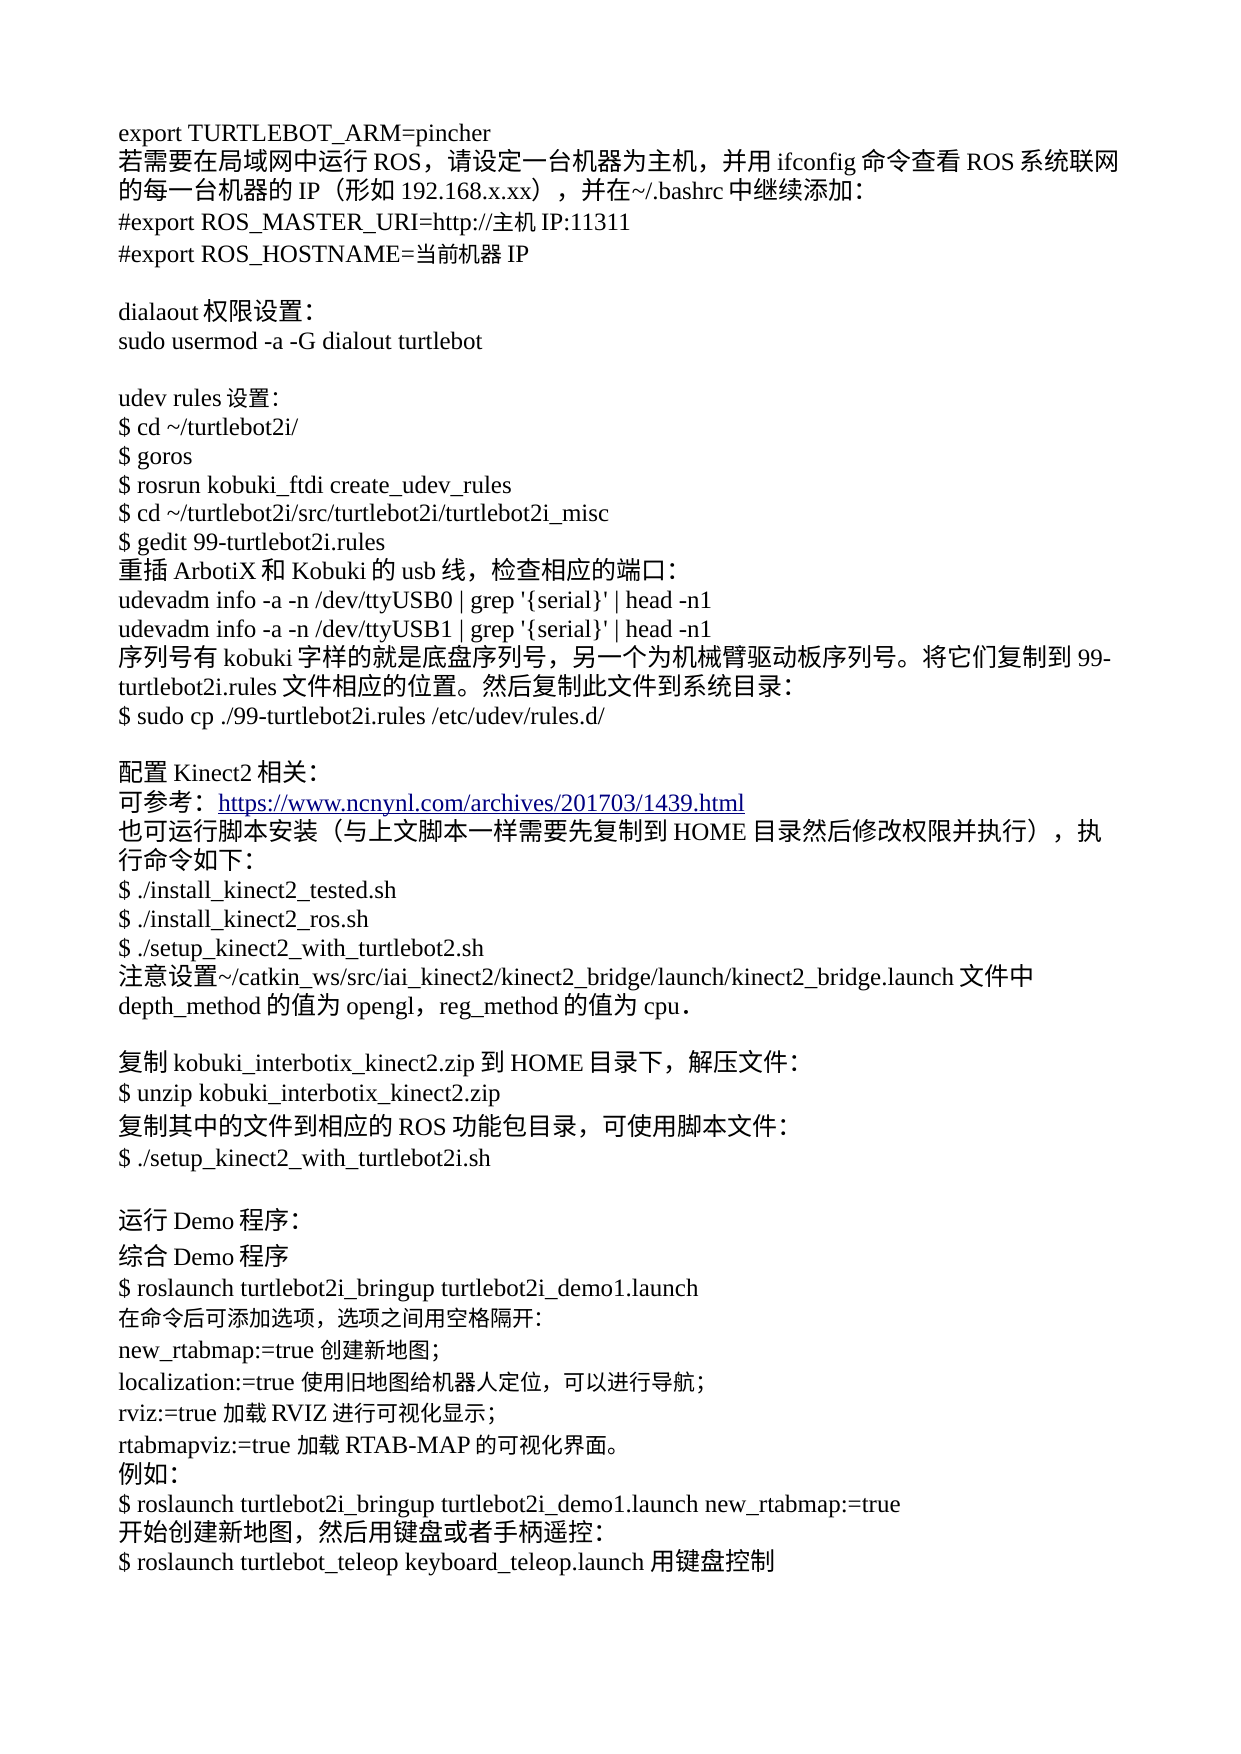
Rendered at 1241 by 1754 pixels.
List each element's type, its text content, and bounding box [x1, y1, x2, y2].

text $ roslaunch turtlebot_teleop keyboard_teleop.launch 用键盘控制 [118, 1547, 1122, 1576]
text udev rules设置： [118, 383, 1122, 412]
text $ roslaunch turtlebot2i_bringup turtlebot2i_demo1.launch [118, 1273, 1122, 1301]
text $ roslaunch turtlebot2i_bringup turtlebot2i_demo1.launch new_rtabmap:=true [118, 1489, 1122, 1518]
text $ ./install_kinect2_ros.sh [118, 904, 1122, 933]
text $ gedit 99-turtlebot2i.rules [118, 527, 1122, 556]
text export TURTLEBOT_ARM=pincher [118, 118, 1122, 147]
text $ goros [118, 441, 1122, 470]
text $ sudo cp ./99-turtlebot2i.rules /etc/udev/rules.d/ [118, 701, 1122, 730]
text #export ROS_MASTER_URI=http://主机IP:11311 [118, 205, 1122, 237]
text $ unzip kobuki_interbotix_kinect2.zip [118, 1078, 1122, 1106]
text $ ./install_kinect2_tested.sh [118, 875, 1122, 904]
text 注意设置~/catkin_ws/src/iai_kinect2/kinect2_bridge/launch/kinect2_bridge.launch文件中depth_method的值为opengl，reg_method的值为cpu． [118, 962, 1122, 1020]
text 综合Demo程序 [118, 1236, 1122, 1273]
text 复制其中的文件到相应的ROS功能包目录，可使用脚本文件： [118, 1106, 1122, 1143]
text dialaout权限设置： [118, 297, 1122, 326]
text 重插ArbotiX和Kobuki的usb线，检查相应的端口： [118, 556, 1122, 585]
text 运行Demo程序： [118, 1200, 1122, 1236]
text 配置Kinect2相关： [118, 758, 1122, 788]
text 复制kobuki_interbotix_kinect2.zip到HOME目录下，解压文件： [118, 1048, 1122, 1078]
text 也可运行脚本安装（与上文脚本一样需要先复制到HOME目录然后修改权限并执行），执行命令如下： [118, 817, 1122, 875]
text sudo usermod -a -G dialout turtlebot [118, 326, 1122, 355]
text rviz:=true 加载RVIZ进行可视化显示； [118, 1396, 1122, 1428]
text 在命令后可添加选项，选项之间用空格隔开： [118, 1301, 1122, 1333]
text new_rtabmap:=true 创建新地图； [118, 1333, 1122, 1365]
text udevadm info -a -n /dev/ttyUSB0 | grep '{serial}' | head -n1 [118, 585, 1122, 614]
text $ cd ~/turtlebot2i/ [118, 412, 1122, 441]
text localization:=true 使用旧地图给机器人定位，可以进行导航； [118, 1365, 1122, 1396]
text 例如： [118, 1460, 1122, 1489]
text 若需要在局域网中运行ROS，请设定一台机器为主机，并用ifconfig命令查看ROS系统联网的每一台机器的IP（形如192.168.x.xx），并在~/.bashrc中继续添加： [118, 147, 1122, 205]
text $ ./setup_kinect2_with_turtlebot2i.sh [118, 1143, 1122, 1171]
text #export ROS_HOSTNAME=当前机器IP [118, 237, 1122, 269]
text $ cd ~/turtlebot2i/src/turtlebot2i/turtlebot2i_misc [118, 498, 1122, 527]
text udevadm info -a -n /dev/ttyUSB1 | grep '{serial}' | head -n1 [118, 614, 1122, 643]
text $ rosrun kobuki_ftdi create_udev_rules [118, 470, 1122, 498]
text $ ./setup_kinect2_with_turtlebot2.sh [118, 933, 1122, 962]
text 可参考：https://www.ncnynl.com/archives/201703/1439.html [118, 788, 1122, 817]
text 开始创建新地图，然后用键盘或者手柄遥控： [118, 1518, 1122, 1547]
text 序列号有kobuki字样的就是底盘序列号，另一个为机械臂驱动板序列号。将它们复制到99-turtlebot2i.rules文件相应的位置。然后复制此文件到系统目录： [118, 643, 1122, 701]
text rtabmapviz:=true 加载RTAB-MAP的可视化界面。 [118, 1428, 1122, 1460]
